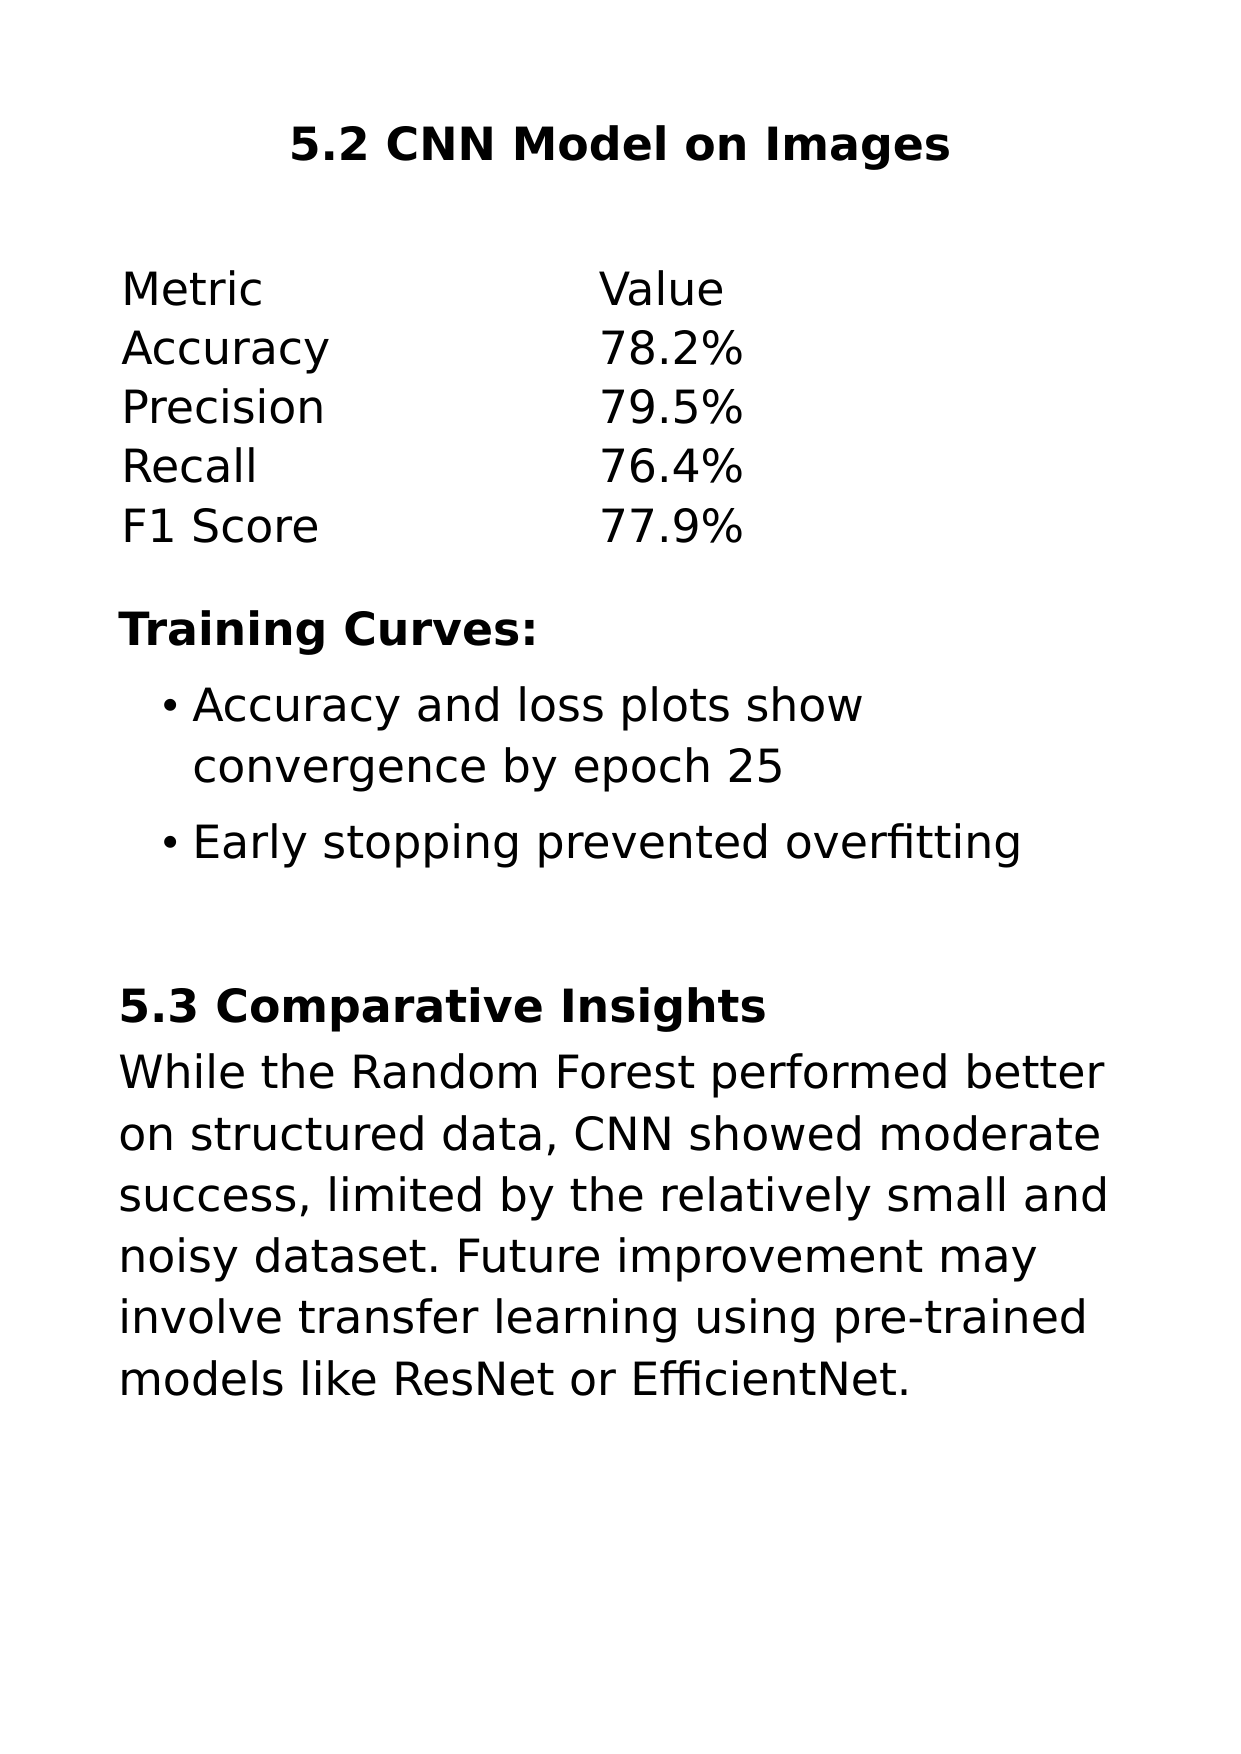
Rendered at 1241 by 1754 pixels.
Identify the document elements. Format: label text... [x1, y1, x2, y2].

text While the Random Forest performed better on structured data, CNN showed moderate success, limited by the relatively small and noisy dataset. Future improvement may involve transfer learning using pre-trained models like ResNet or EfficientNet. [118, 1046, 1122, 1406]
table_cell 77.9% [596, 496, 1131, 556]
subtitle 5.3 Comparative Insights [118, 980, 1122, 1034]
table_cell F1 Score [118, 496, 596, 556]
table_cell 79.5% [596, 378, 1131, 437]
table_cell 76.4% [596, 437, 1131, 496]
subtitle 5.2 CNN Model on Images [118, 118, 1122, 171]
table_cell 78.2% [596, 319, 1131, 378]
list Accuracy and loss plots show convergence by epoch 25 [162, 679, 1122, 794]
table_header Metric [118, 260, 596, 319]
table_cell Precision [118, 378, 596, 437]
text Training Curves: [118, 603, 1122, 657]
table_header Value [596, 260, 1131, 319]
table_cell Recall [118, 437, 596, 496]
table_cell Accuracy [118, 319, 596, 378]
list Early stopping prevented overfitting [162, 816, 1122, 869]
